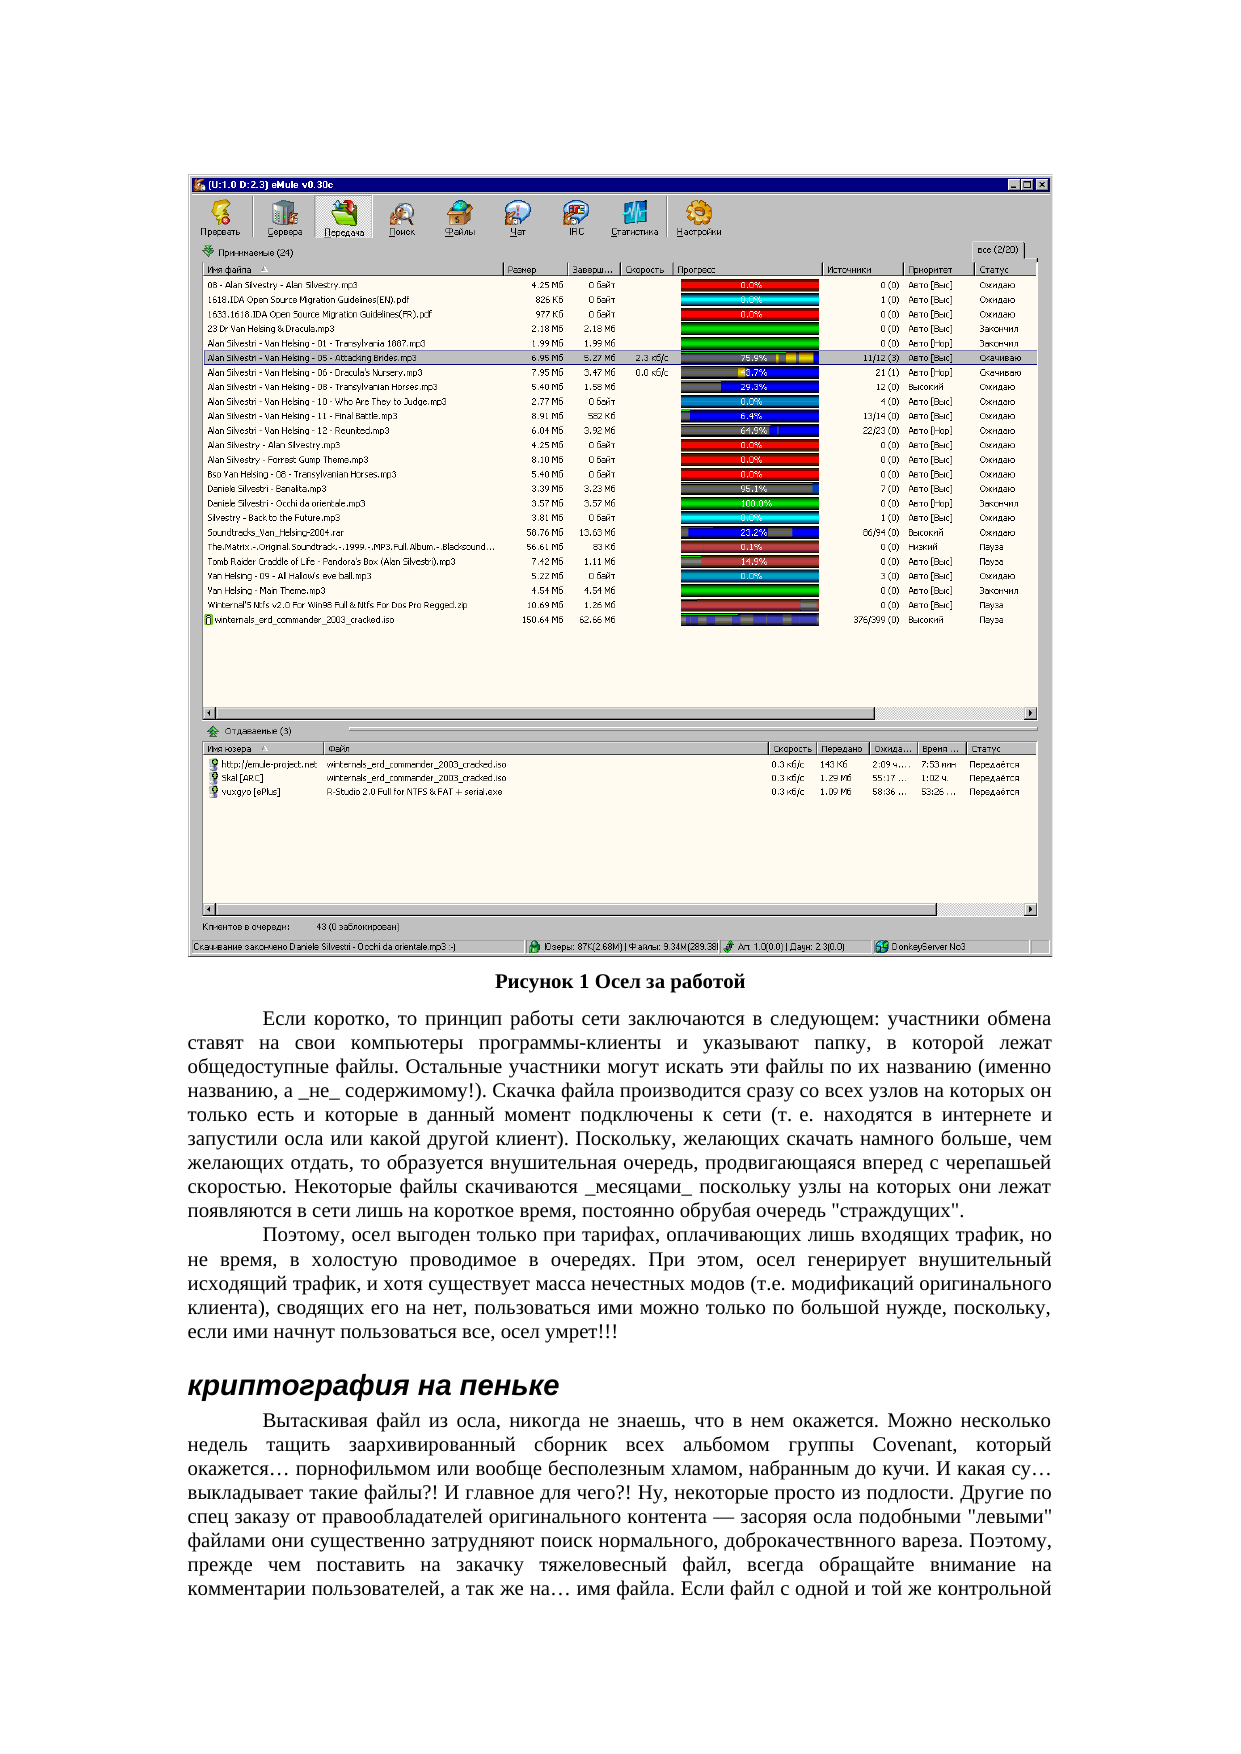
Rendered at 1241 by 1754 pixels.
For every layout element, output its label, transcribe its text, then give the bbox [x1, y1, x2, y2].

picture [188, 174, 1053, 957]
text Вытаскивая файл из осла, никогда не знаешь, что в нем окажется. Можно несколько недель тащить заархивированный сборник всех альбомом группы Covenant, который окажется… порнофильмом или вообще бесполезным хламом, набранным до кучи. И какая су… выкладывает такие файлы?! И главное для чего?! Ну, некоторые просто из подлости. Другие по спец заказу от правообладателей оригинального контента — засоряя осла подобными "левыми" файлами они существенно затрудняют поиск нормального, доброкачествнного вареза. Поэтому, прежде чем поставить на закачку тяжеловесный файл, всегда обращайте внимание на комментарии пользователей, а так же на… имя файла. Если файл с одной и той же контрольной [187, 1407, 1053, 1600]
text Поэтому, осел выгоден только при тарифах, оплачивающих лишь входящих трафик, но не время, в холостую проводимое в очередях. При этом, осел генерирует внушительный исходящий трафик, и хотя существует масса нечестных модов (т.е. модификаций оригинального клиента), сводящих его на нет, пользоваться ими можно только по большой нужде, поскольку, если ими начнут пользоваться все, осел умрет!!! [187, 1222, 1053, 1343]
subtitle криптография на пеньке [187, 1368, 1053, 1401]
text Рисунок 1 Осел за работой [187, 969, 1053, 993]
text Если коротко, то принцип работы сети заключаются в следующем: участники обмена ставят на свои компьютеры программы-клиенты и указывают папку, в которой лежат общедоступные файлы. Остальные участники могут искать эти файлы по их названию (именно названию, а _не_ содержимому!). Скачка файла производится сразу со всех узлов на которых он только есть и которые в данный момент подключены к сети (т. е. находятся в интернете и запустили осла или какой другой клиент). Поскольку, желающих скачать намного больше, чем желающих отдать, то образуется внушительная очередь, продвигающаяся вперед с черепашьей скоростью. Некоторые файлы скачиваются _месяцами_ поскольку узлы на которых они лежат появляются в сети лишь на короткое время, постоянно обрубая очередь "страждущих". [187, 1006, 1053, 1222]
